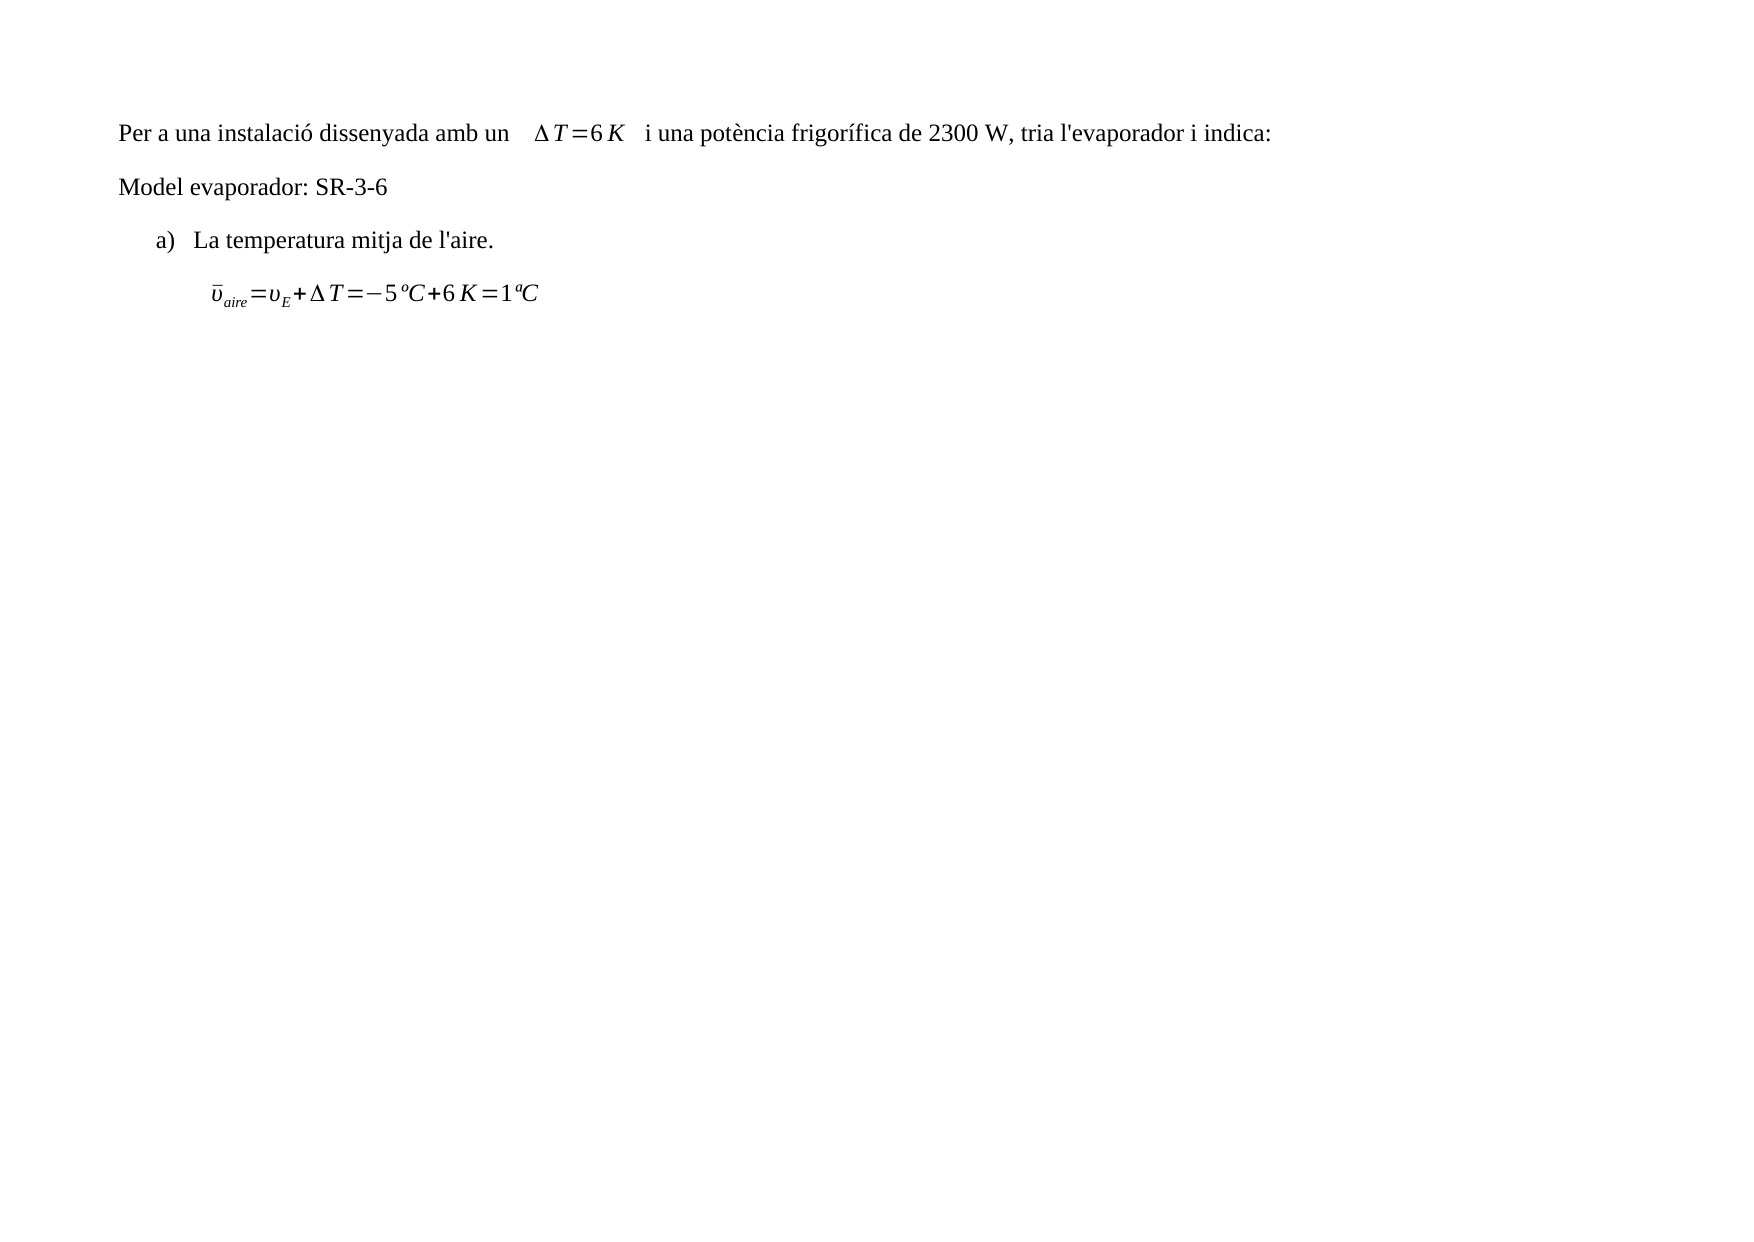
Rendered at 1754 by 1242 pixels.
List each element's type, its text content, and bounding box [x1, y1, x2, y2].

text Model evaporador: SR-3-6 [118, 172, 1636, 201]
text Per a una instalació dissenyada amb un i una potència frigorífica de 2300 W, tria l'evaporador i indica: [118, 118, 1636, 147]
list La temperatura mitja de l'aire. [156, 226, 1636, 254]
